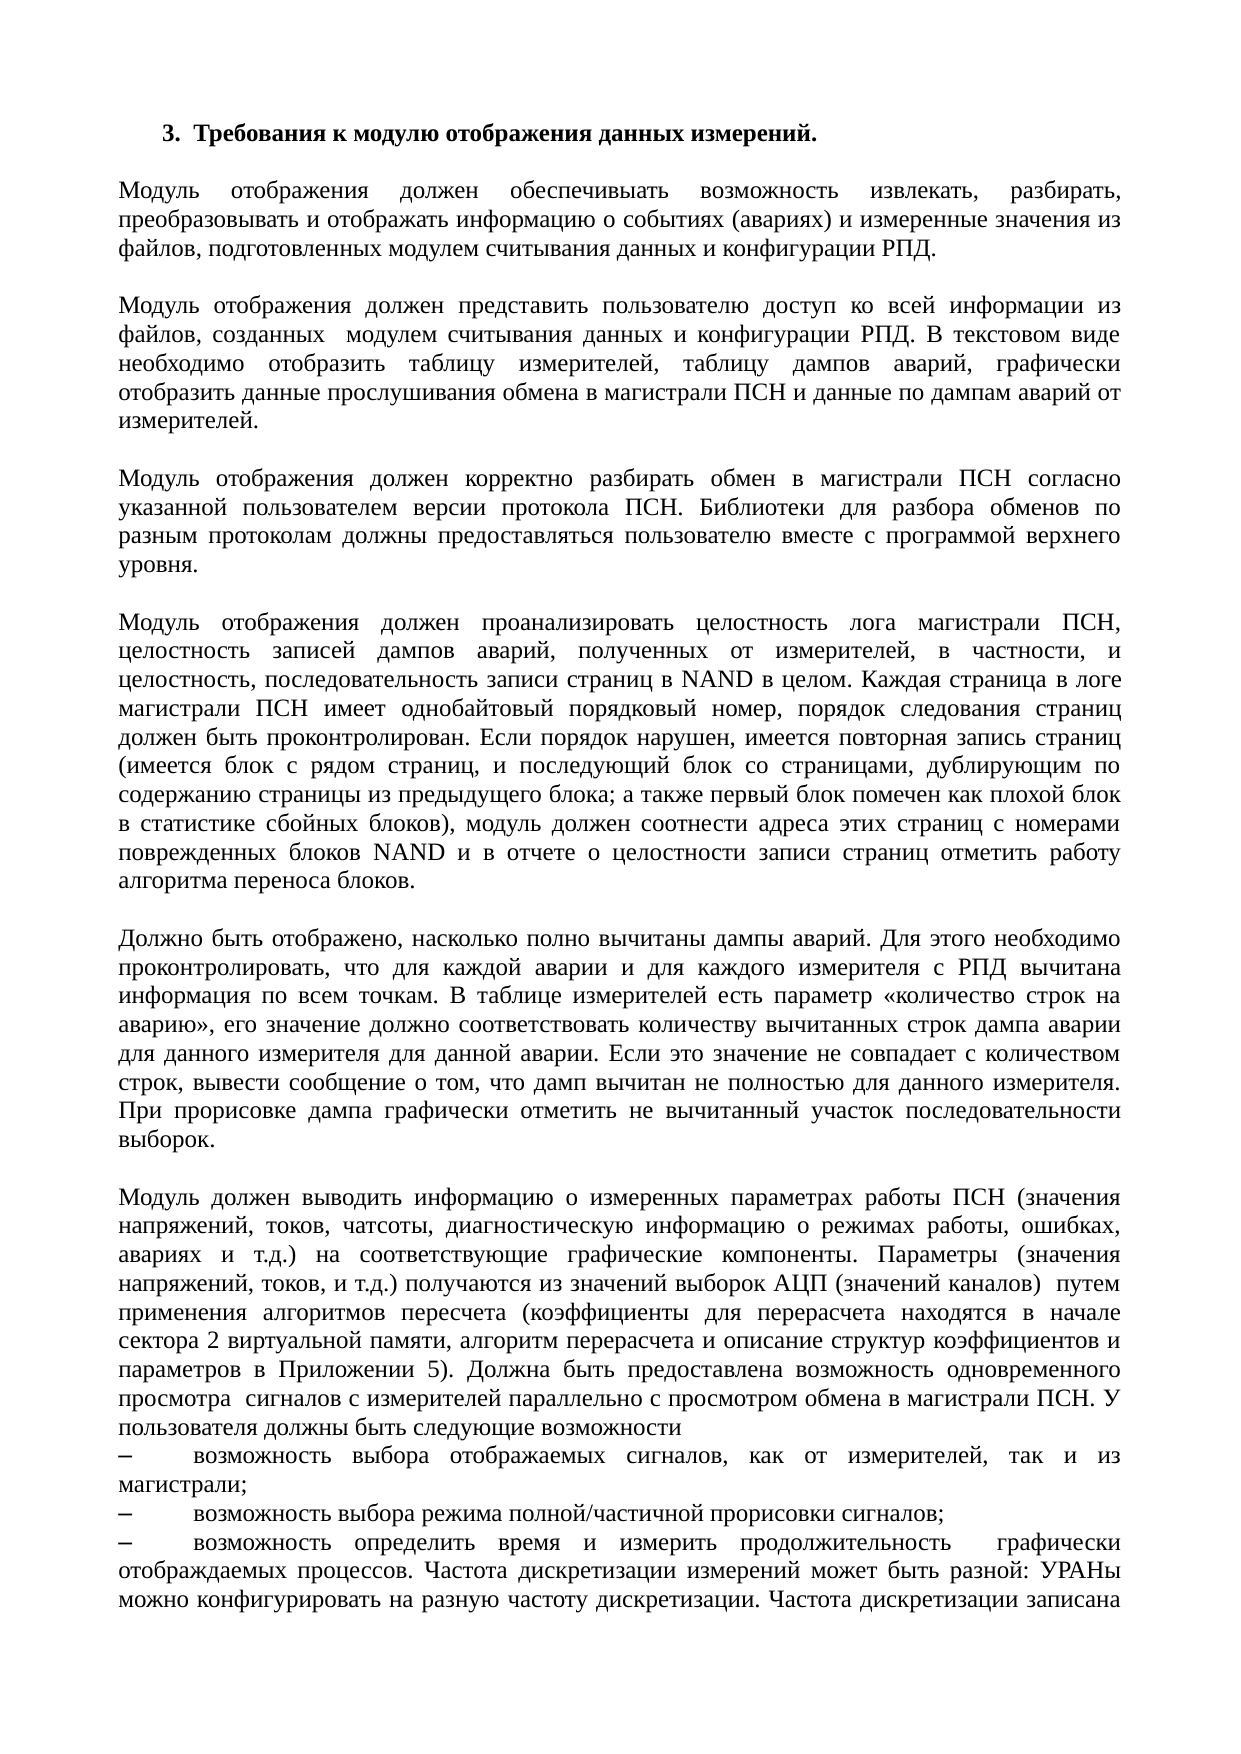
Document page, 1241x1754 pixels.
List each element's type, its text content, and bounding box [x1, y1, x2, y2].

text Модуль отображения должен корректно разбирать обмен в магистрали ПСН согласно указанной пользователем версии протокола ПСН. Библиотеки для разбора обменов по разным протоколам должны предоставляться пользователю вместе с программой верхнего уровня. [118, 463, 1122, 578]
text Модуль должен выводить информацию о измеренных параметрах работы ПСН (значения напряжений, токов, чатсоты, диагностическую информацию о режимах работы, ошибках, авариях и т.д.) на соответствующие графические компоненты. Параметры (значения напряжений, токов, и т.д.) получаются из значений выборок АЦП (значений каналов) путем применения алгоритмов пересчета (коэффициенты для перерасчета находятся в начале сектора 2 виртуальной памяти, алгоритм перерасчета и описание структур коэффициентов и параметров в Приложении 5). Должна быть предоставлена возможность одновременного просмотра сигналов с измерителей параллельно с просмотром обмена в магистрали ПСН. У пользователя должны быть следующие возможности [118, 1182, 1122, 1441]
list возможность выбора режима полной/частичной прорисовки сигналов; [118, 1498, 1122, 1527]
list Модуль отображения должен представить пользователю доступ ко всей информации из файлов, созданных модулем считывания данных и конфигурации РПД. В текстовом виде необходимо отобразить таблицу измерителей, таблицу дампов аварий, графически отобразить данные прослушивания обмена в магистрали ПСН и данные по дампам аварий от измерителей. [118, 291, 1122, 434]
list Требования к модулю отображения данных измерений. [162, 118, 1122, 147]
list возможность определить время и измерить продолжительность графически отображдаемых процессов. Частота дискретизации измерений может быть разной: УРАНы можно конфигурировать на разную частоту дискретизации. Частота дискретизации записана [118, 1527, 1122, 1613]
text Должно быть отображено, насколько полно вычитаны дампы аварий. Для этого необходимо проконтролировать, что для каждой аварии и для каждого измерителя с РПД вычитана информация по всем точкам. В таблице измерителей есть параметр «количество строк на аварию», его значение должно соответствовать количеству вычитанных строк дампа аварии для данного измерителя для данной аварии. Если это значение не совпадает с количеством строк, вывести сообщение о том, что дамп вычитан не полностью для данного измерителя. При прорисовке дампа графически отметить не вычитанный участок последовательности выборок. [118, 923, 1122, 1153]
text Модуль отображения должен проанализировать целостность лога магистрали ПСН, целостность записей дампов аварий, полученных от измерителей, в частности, и целостность, последовательность записи страниц в NAND в целом. Каждая страница в логе магистрали ПСН имеет однобайтовый порядковый номер, порядок следования страниц должен быть проконтролирован. Если порядок нарушен, имеется повторная запись страниц (имеется блок с рядом страниц, и последующий блок со страницами, дублирующим по содержанию страницы из предыдущего блока; а также первый блок помечен как плохой блок в статистике сбойных блоков), модуль должен соотнести адреса этих страниц с номерами поврежденных блоков NAND и в отчете о целостности записи страниц отметить работу алгоритма переноса блоков. [118, 607, 1122, 894]
list возможность выбора отображаемых сигналов, как от измерителей, так и из магистрали; [118, 1441, 1122, 1498]
list Модуль отображения должен обеспечивыать возможность извлекать, разбирать, преобразовывать и отображать информацию о событиях (авариях) и измеренные значения из файлов, подготовленных модулем считывания данных и конфигурации РПД. [118, 176, 1122, 262]
